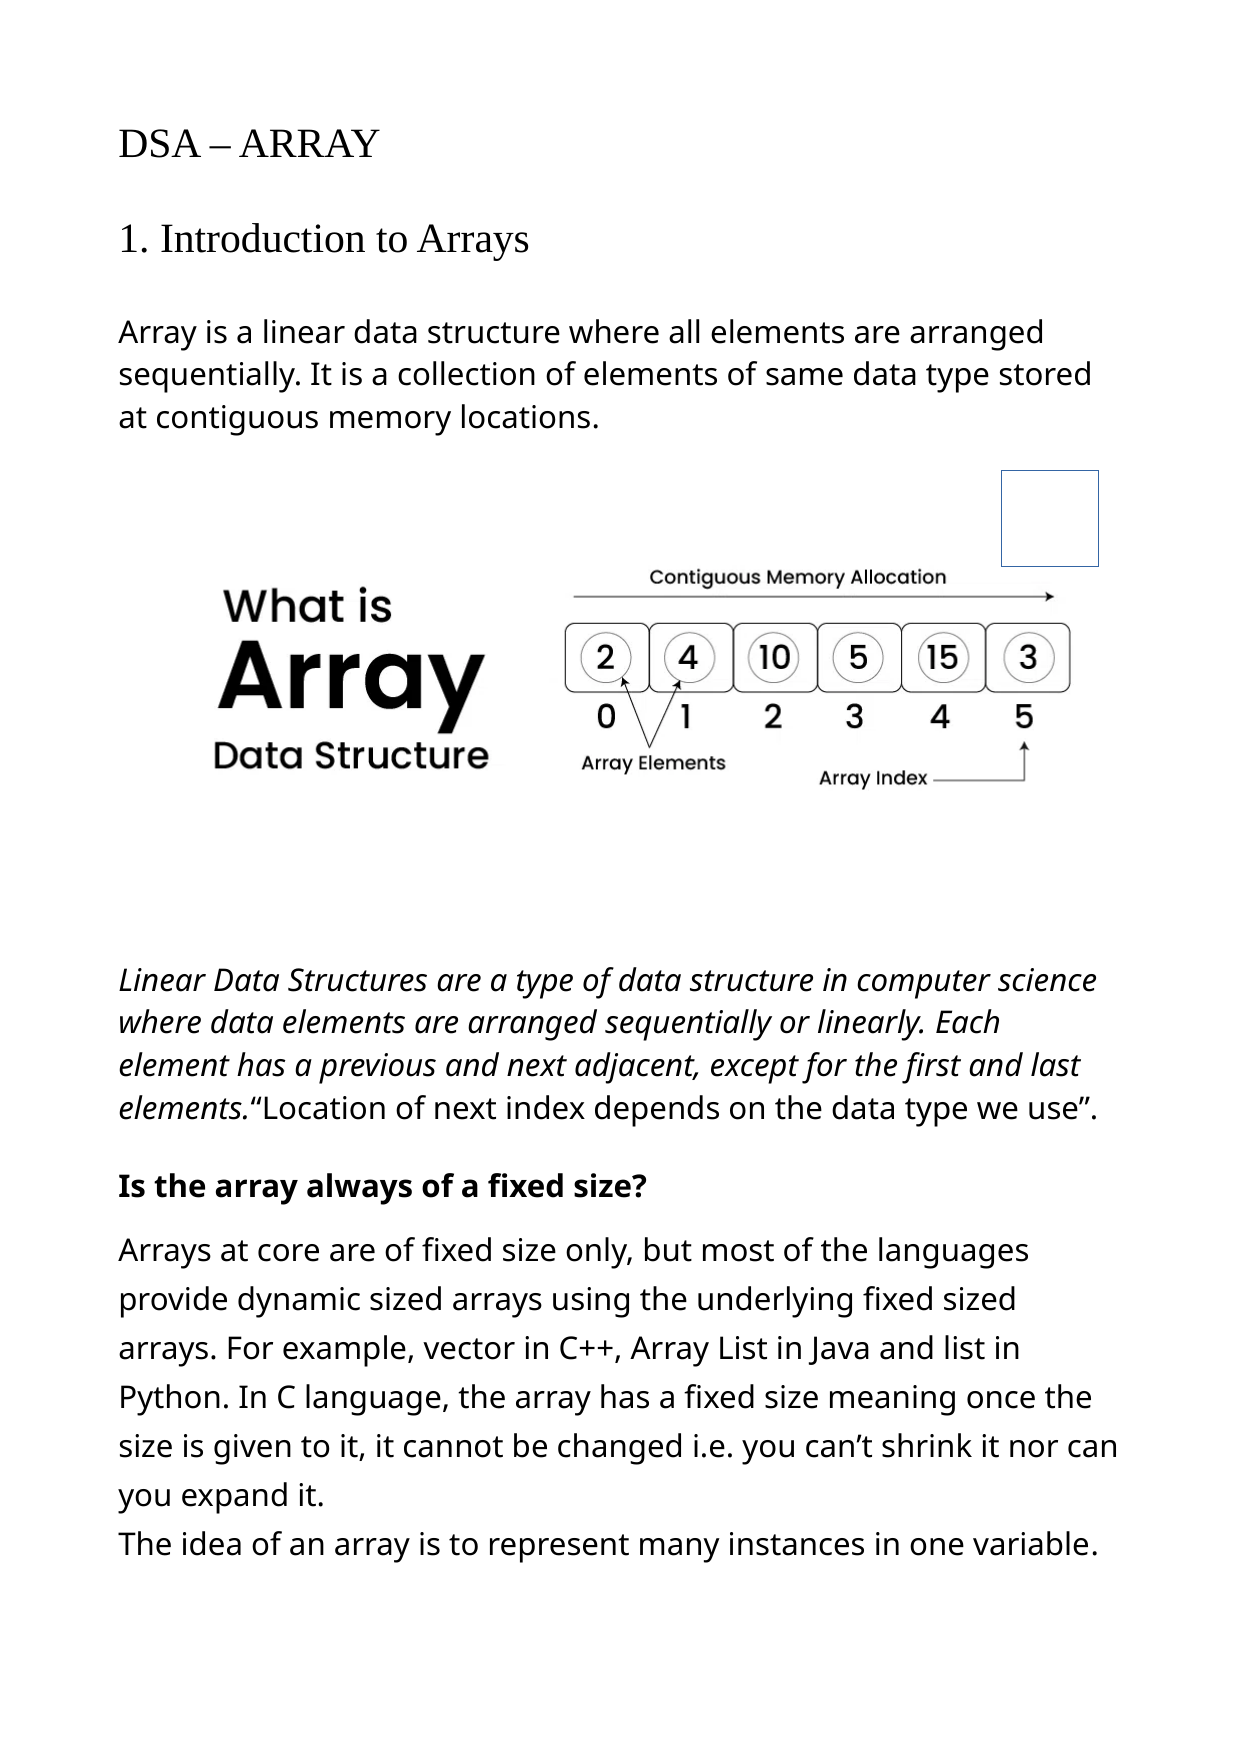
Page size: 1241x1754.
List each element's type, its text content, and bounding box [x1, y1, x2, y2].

text Arrays at core are of fixed size only, but most of the languages provide dynamic sized arrays using the underlying fixed sized arrays. For example, vector in C++, Array List in Java and list in Python. In C language, the array has a fixed size meaning once the size is given to it, it cannot be changed i.e. you can’t shrink it nor can you expand it. [118, 1228, 1122, 1515]
text The idea of an array is to represent many instances in one variable. [118, 1521, 1122, 1564]
picture [118, 437, 1123, 910]
text Is the array always of a fixed size? [118, 1164, 1122, 1207]
text Array is a linear data structure where all elements are arranged sequentially. It is a collection of elements of same data type stored at contiguous memory locations. [118, 310, 1122, 437]
text Linear Data Structures are a type of data structure in computer science where data elements are arranged sequentially or linearly. Each element has a previous and next adjacent, except for the first and last elements.“Location of next index depends on the data type we use”. [118, 958, 1122, 1128]
text 1. Introduction to Arrays [118, 214, 1122, 262]
text DSA – ARRAY [118, 118, 1122, 166]
